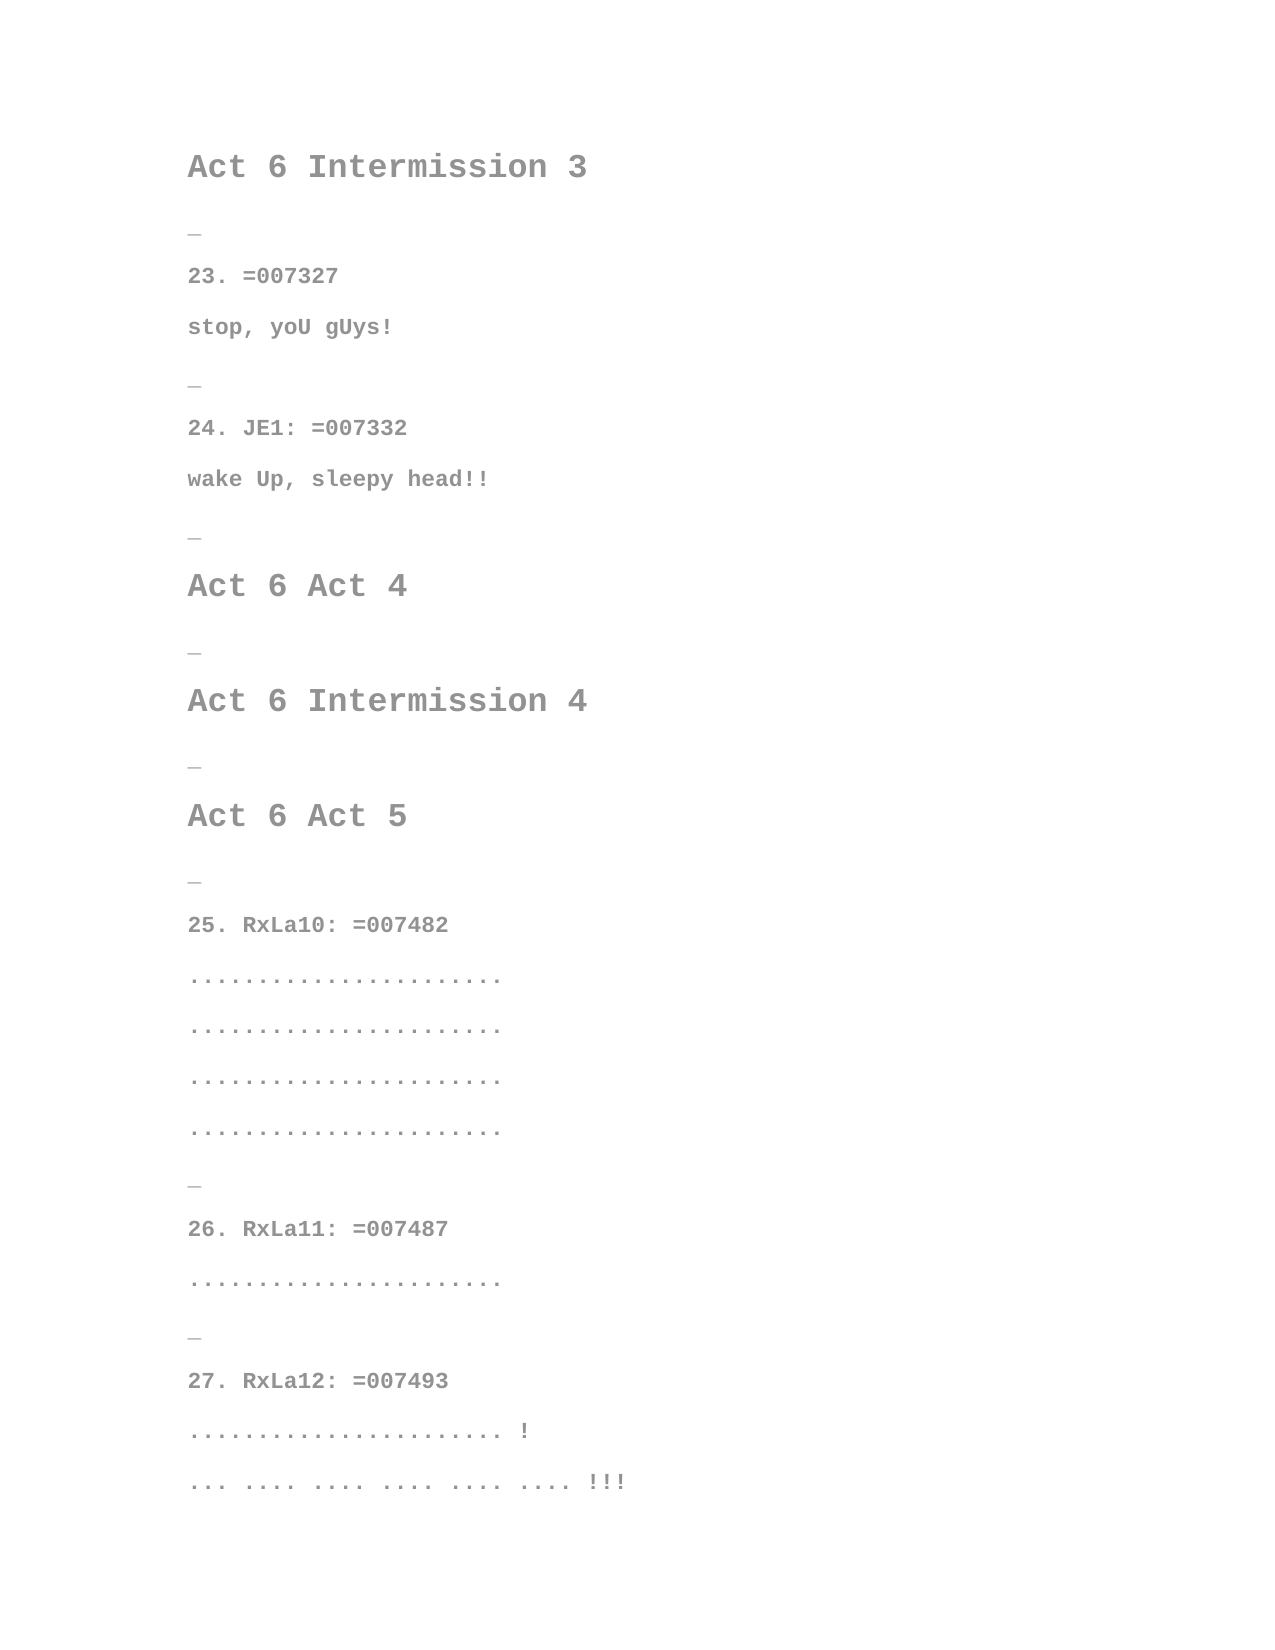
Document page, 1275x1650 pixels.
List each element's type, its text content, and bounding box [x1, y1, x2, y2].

text ....................... ! [187, 1419, 1087, 1446]
text _ [187, 1166, 1087, 1192]
text Act 6 Intermission 3 [187, 150, 1087, 188]
text 27. RxLa12: =007493 [187, 1369, 1087, 1395]
text 24. JE1: =007332 [187, 417, 1087, 443]
text _ [187, 1318, 1087, 1344]
text _ [187, 518, 1087, 544]
text _ [187, 214, 1087, 240]
text wake Up, sleepy head!! [187, 467, 1087, 493]
text _ [187, 366, 1087, 392]
text stop, yoU gUys! [187, 316, 1087, 341]
text ....................... [187, 964, 1087, 990]
text ....................... [187, 1268, 1087, 1294]
text Act 6 Intermission 4 [187, 683, 1087, 721]
text ....................... [187, 1014, 1087, 1041]
text 26. RxLa11: =007487 [187, 1217, 1087, 1243]
text _ [187, 633, 1087, 659]
text _ [187, 863, 1087, 889]
text ....................... [187, 1065, 1087, 1091]
text _ [187, 748, 1087, 774]
text ... .... .... .... .... .... !!! [187, 1470, 1087, 1496]
text Act 6 Act 5 [187, 798, 1087, 836]
text 25. RxLa10: =007482 [187, 913, 1087, 939]
text Act 6 Act 4 [187, 569, 1087, 606]
text ....................... [187, 1116, 1087, 1142]
text 23. =007327 [187, 265, 1087, 291]
